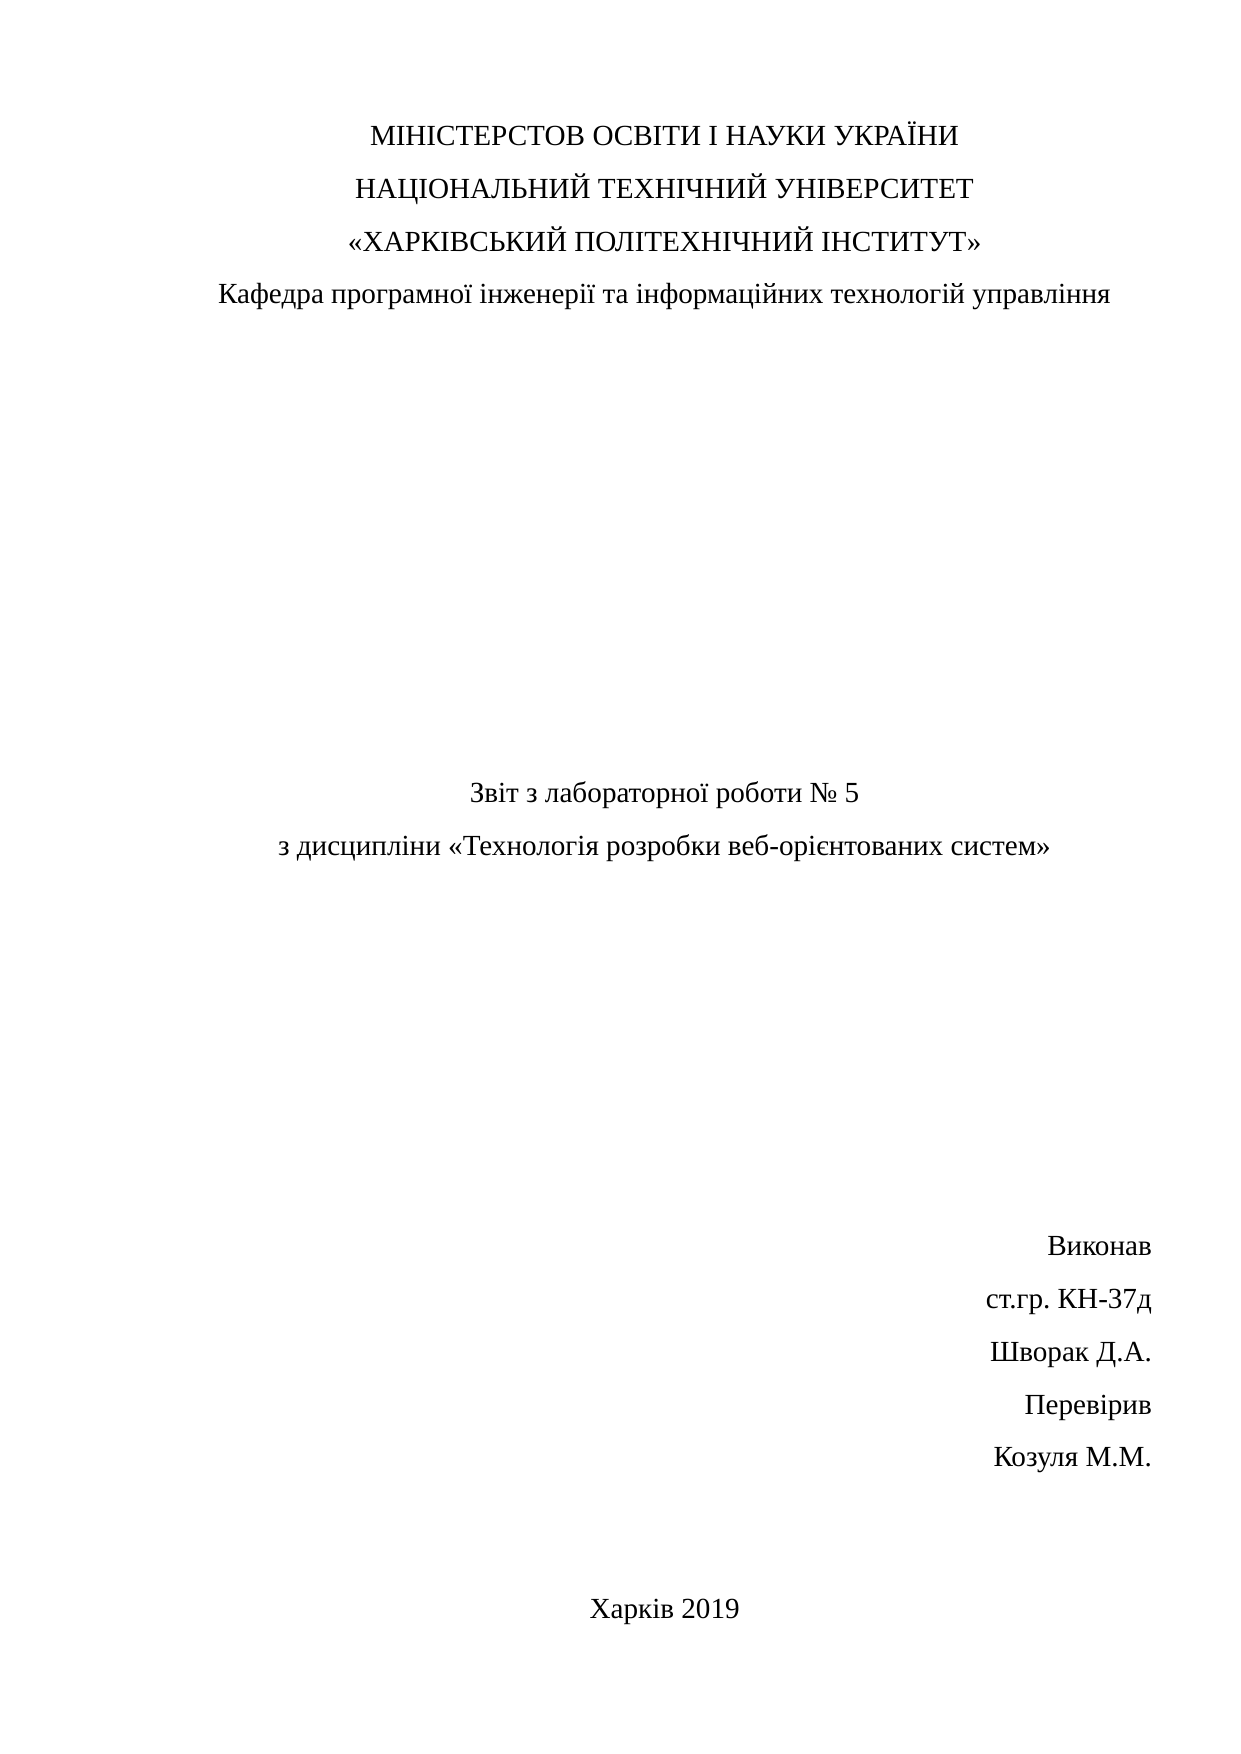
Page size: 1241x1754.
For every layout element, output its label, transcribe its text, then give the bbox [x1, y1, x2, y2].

text Перевірив [177, 1387, 1152, 1420]
text Кафедра програмної інженерії та інформаційних технологій управління [177, 277, 1152, 310]
text «ХАРКІВСЬКИЙ ПОЛІТЕХНІЧНИЙ ІНСТИТУТ» [177, 224, 1152, 257]
text Харків 2019 [177, 1592, 1152, 1625]
text Виконав [177, 1228, 1152, 1262]
text МІНІСТЕРСТОВ ОСВІТИ І НАУКИ УКРАЇНИ [177, 118, 1152, 152]
text Козуля М.М. [177, 1439, 1152, 1473]
text Звіт з лабораторної роботи № 5 [177, 776, 1152, 809]
text НАЦІОНАЛЬНИЙ ТЕХНІЧНИЙ УНІВЕРСИТЕТ [177, 171, 1152, 204]
text з дисципліни «Технологія розробки веб-орієнтованих систем» [177, 828, 1152, 862]
text ст.гр. КН-37д [177, 1281, 1152, 1315]
text Шворак Д.А. [177, 1334, 1152, 1367]
